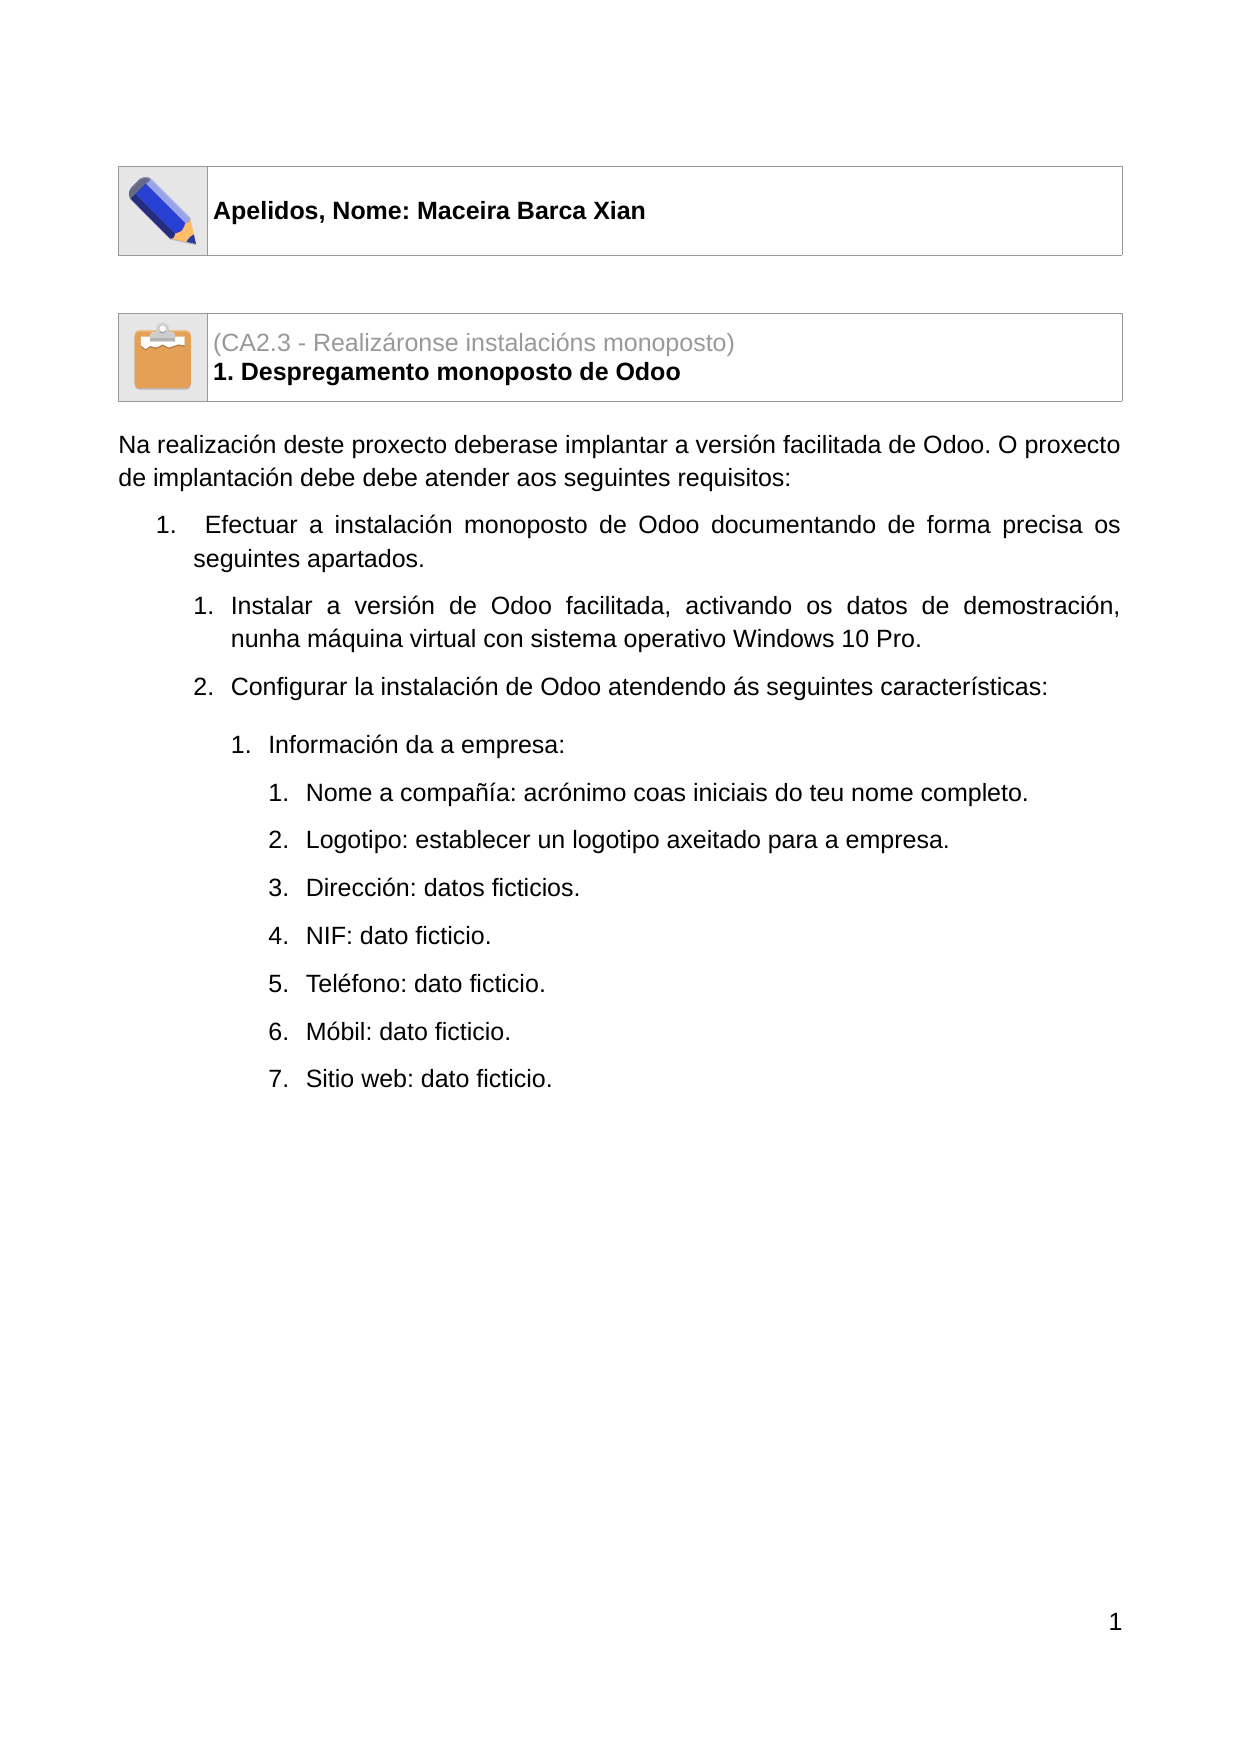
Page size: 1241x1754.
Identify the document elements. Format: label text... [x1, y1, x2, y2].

list Dirección: datos ficticios. [268, 873, 1122, 902]
list Nome a compañía: acrónimo coas iniciais do teu nome completo. [268, 777, 1122, 806]
list Instalar a versión de Odoo facilitada, activando os datos de demostración, nunha máquina virtual con sistema operativo Windows 10 Pro. [193, 591, 1122, 653]
list Logotipo: establecer un logotipo axeitado para a empresa. [268, 825, 1122, 854]
list Sitio web: dato ficticio. [268, 1064, 1122, 1093]
list Teléfono: dato ficticio. [268, 969, 1122, 997]
list Información da a empresa: [231, 730, 1122, 758]
table_header [119, 167, 207, 255]
list NIF: dato ficticio. [268, 921, 1122, 950]
list Móbil: dato ficticio. [268, 1017, 1122, 1045]
table_header (CA2.3 - Realizáronse instalacións monoposto) 1. Despregamento monoposto de Odoo [208, 314, 1122, 401]
list Configurar la instalación de Odoo atendendo ás seguintes características: [193, 672, 1122, 701]
table_header [119, 314, 207, 401]
table_header Apelidos, Nome: Maceira Barca Xian [208, 167, 1122, 255]
list Efectuar a instalación monoposto de Odoo documentando de forma precisa os seguintes apartados. [156, 511, 1122, 572]
text Na realización deste proxecto deberase implantar a versión facilitada de Odoo. O proxecto de implantación debe debe atender aos seguintes requisitos: [118, 430, 1122, 491]
